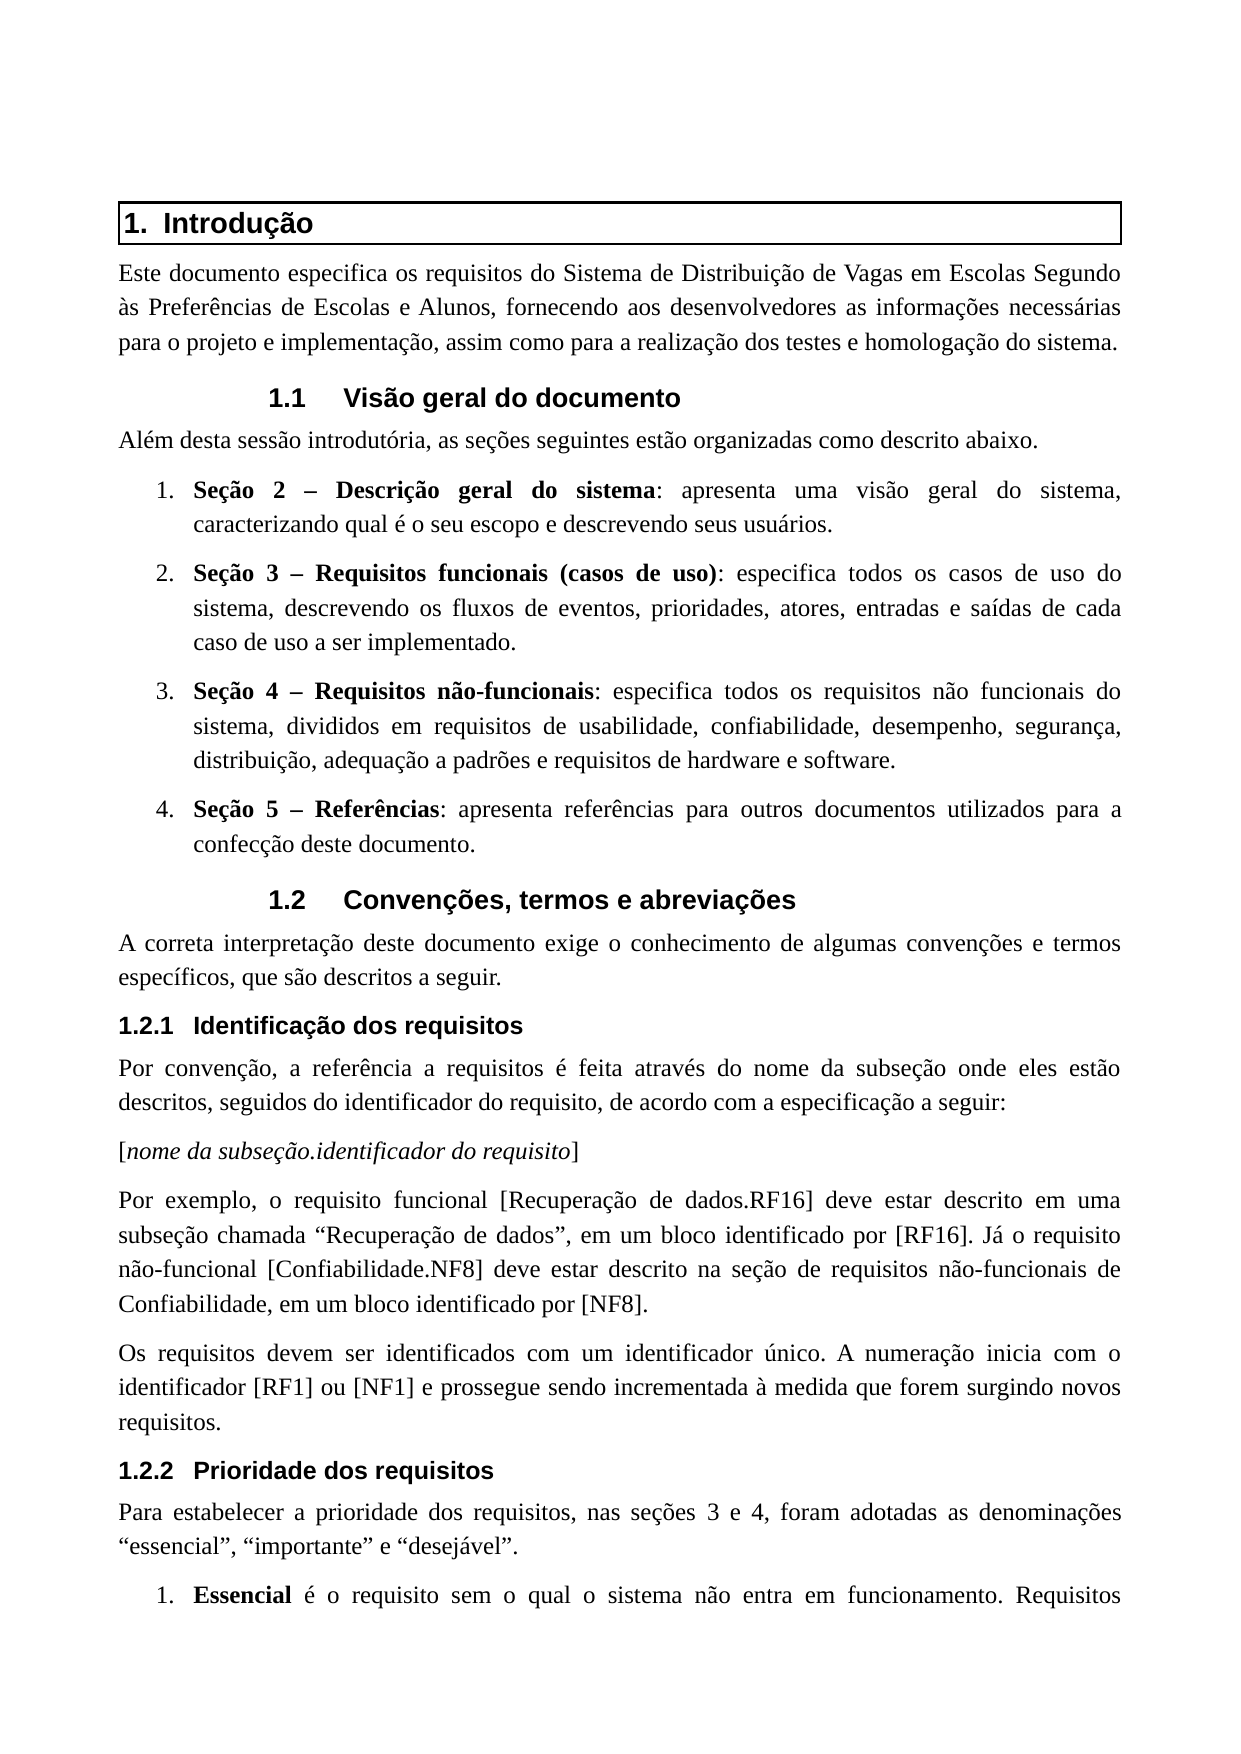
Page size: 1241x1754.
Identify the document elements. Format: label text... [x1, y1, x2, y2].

list Seção 4 – Requisitos não-funcionais: especifica todos os requisitos não funcionais do sistema, divididos em requisitos de usabilidade, confiabilidade, desempenho, segurança, distribuição, adequação a padrões e requisitos de hardware e software. [156, 676, 1122, 774]
text Por convenção, a referência a requisitos é feita através do nome da subseção onde eles estão descritos, seguidos do identificador do requisito, de acordo com a especificação a seguir: [118, 1053, 1122, 1116]
text Por exemplo, o requisito funcional [Recuperação de dados.RF16] deve estar descrito em uma subseção chamada “Recuperação de dados”, em um bloco identificado por [RF16]. Já o requisito não-funcional [Confiabilidade.NF8] deve estar descrito na seção de requisitos não-funcionais de Confiabilidade, em um bloco identificado por [NF8]. [118, 1185, 1122, 1317]
subtitle Convenções, termos e abreviações [268, 884, 1122, 915]
subtitle Visão geral do documento [268, 382, 1122, 413]
text Os requisitos devem ser identificados com um identificador único. A numeração inicia com o identificador [RF1] ou [NF1] e prossegue sendo incrementada à medida que forem surgindo novos requisitos. [118, 1338, 1122, 1435]
list Essencial é o requisito sem o qual o sistema não entra em funcionamento. Requisitos [156, 1581, 1122, 1609]
text Este documento especifica os requisitos do Sistema de Distribuição de Vagas em Escolas Segundo às Preferências de Escolas e Alunos, fornecendo aos desenvolvedores as informações necessárias para o projeto e implementação, assim como para a realização dos testes e homologação do sistema. [118, 258, 1122, 355]
text Além desta sessão introdutória, as seções seguintes estão organizadas como descrito abaixo. [118, 426, 1122, 454]
list Seção 3 – Requisitos funcionais (casos de uso): especifica todos os casos de uso do sistema, descrevendo os fluxos de eventos, prioridades, atores, entradas e saídas de cada caso de uso a ser implementado. [156, 558, 1122, 656]
text A correta interpretação deste documento exige o conhecimento de algumas convenções e termos específicos, que são descritos a seguir. [118, 928, 1122, 991]
list Seção 2 – Descrição geral do sistema: apresenta uma visão geral do sistema, caracterizando qual é o seu escopo e descrevendo seus usuários. [156, 475, 1122, 538]
text [nome da subseção.identificador do requisito] [118, 1136, 1122, 1165]
text Para estabelecer a prioridade dos requisitos, nas seções 3 e 4, foram adotadas as denominações “essencial”, “importante” e “desejável”. [118, 1497, 1122, 1560]
subtitle Introdução [120, 204, 1120, 243]
subtitle Identificação dos requisitos [118, 1011, 1122, 1040]
subtitle Prioridade dos requisitos [118, 1456, 1122, 1484]
list Seção 5 – Referências: apresenta referências para outros documentos utilizados para a confecção deste documento. [156, 794, 1122, 857]
